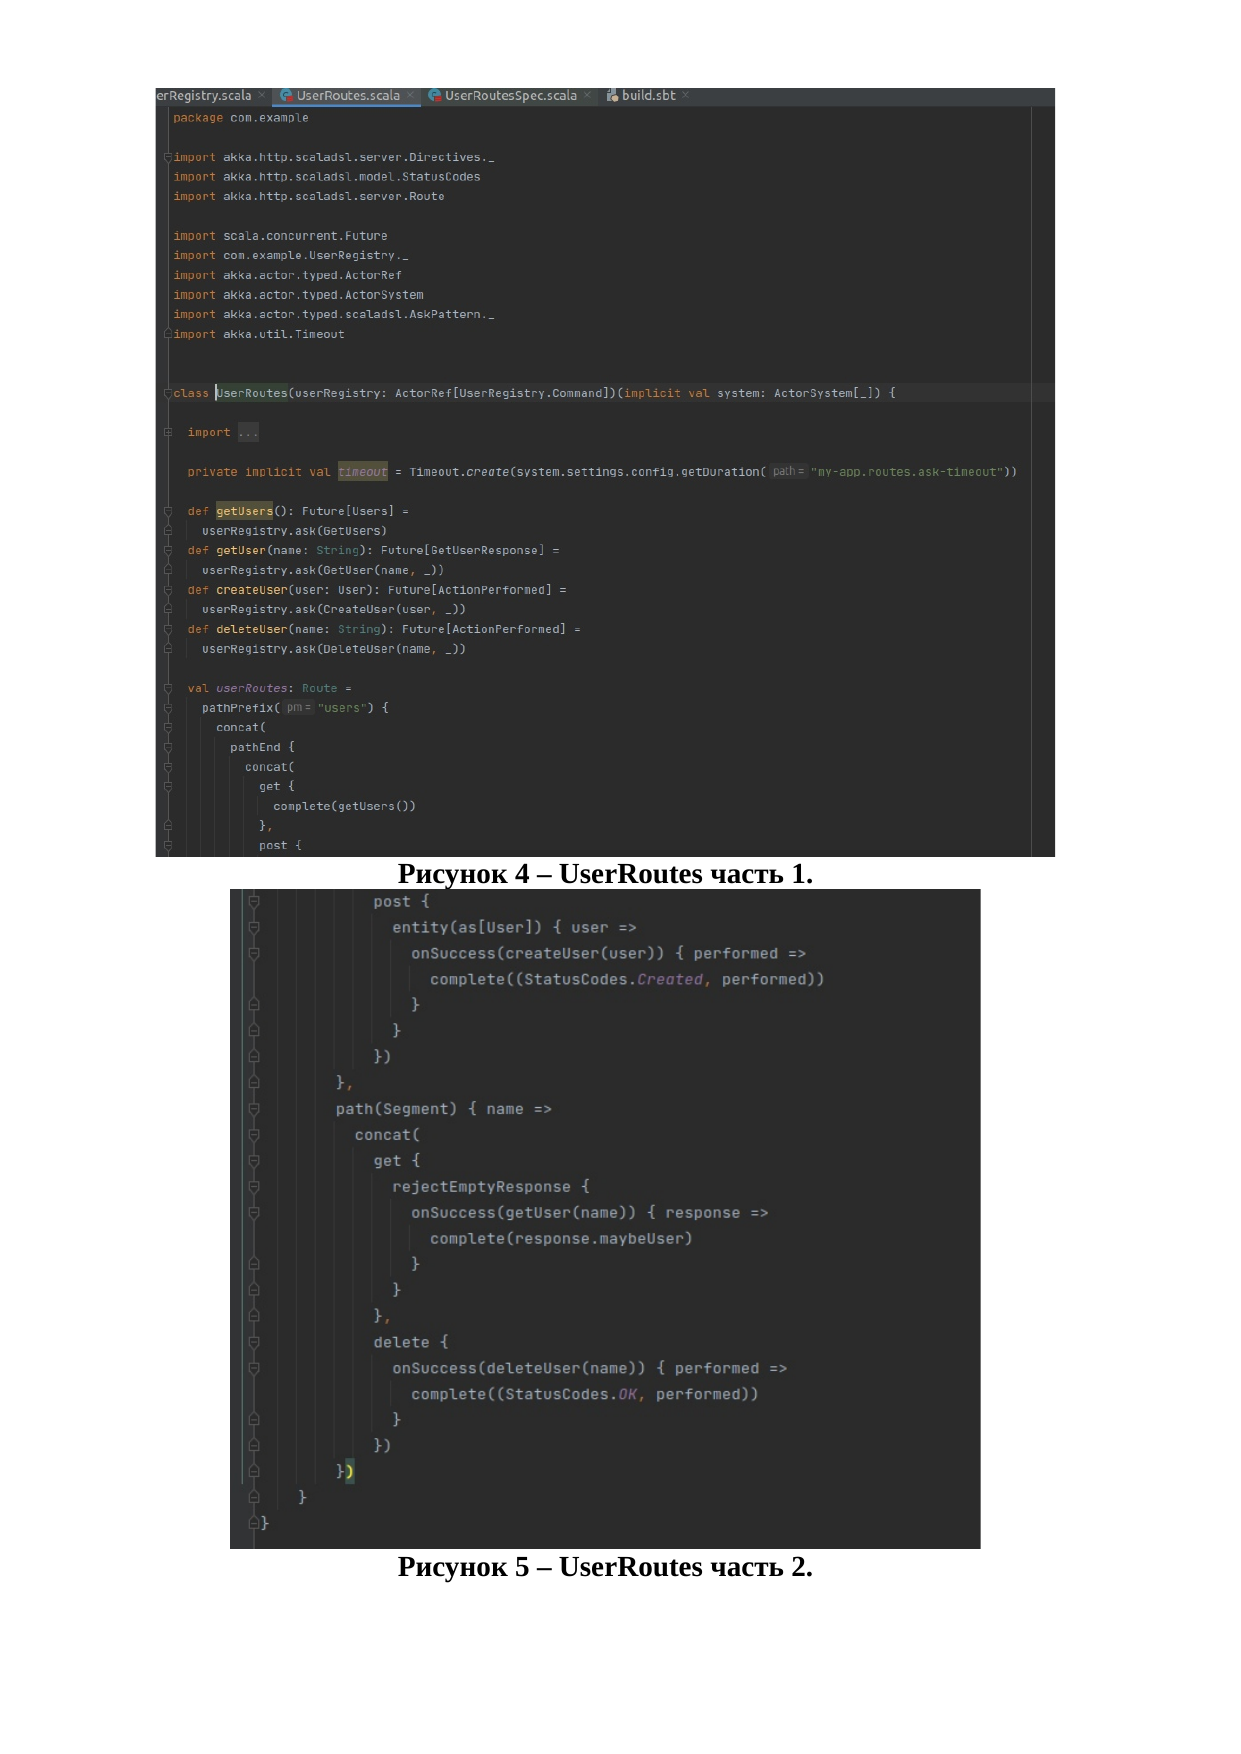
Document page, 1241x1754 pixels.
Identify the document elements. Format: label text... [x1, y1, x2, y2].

text Рисунок 4 – UserRoutes часть 1. [89, 89, 1122, 890]
picture [155, 88, 1056, 857]
text Рисунок 5 – UserRoutes часть 2. [89, 890, 1122, 1582]
picture [230, 889, 981, 1549]
